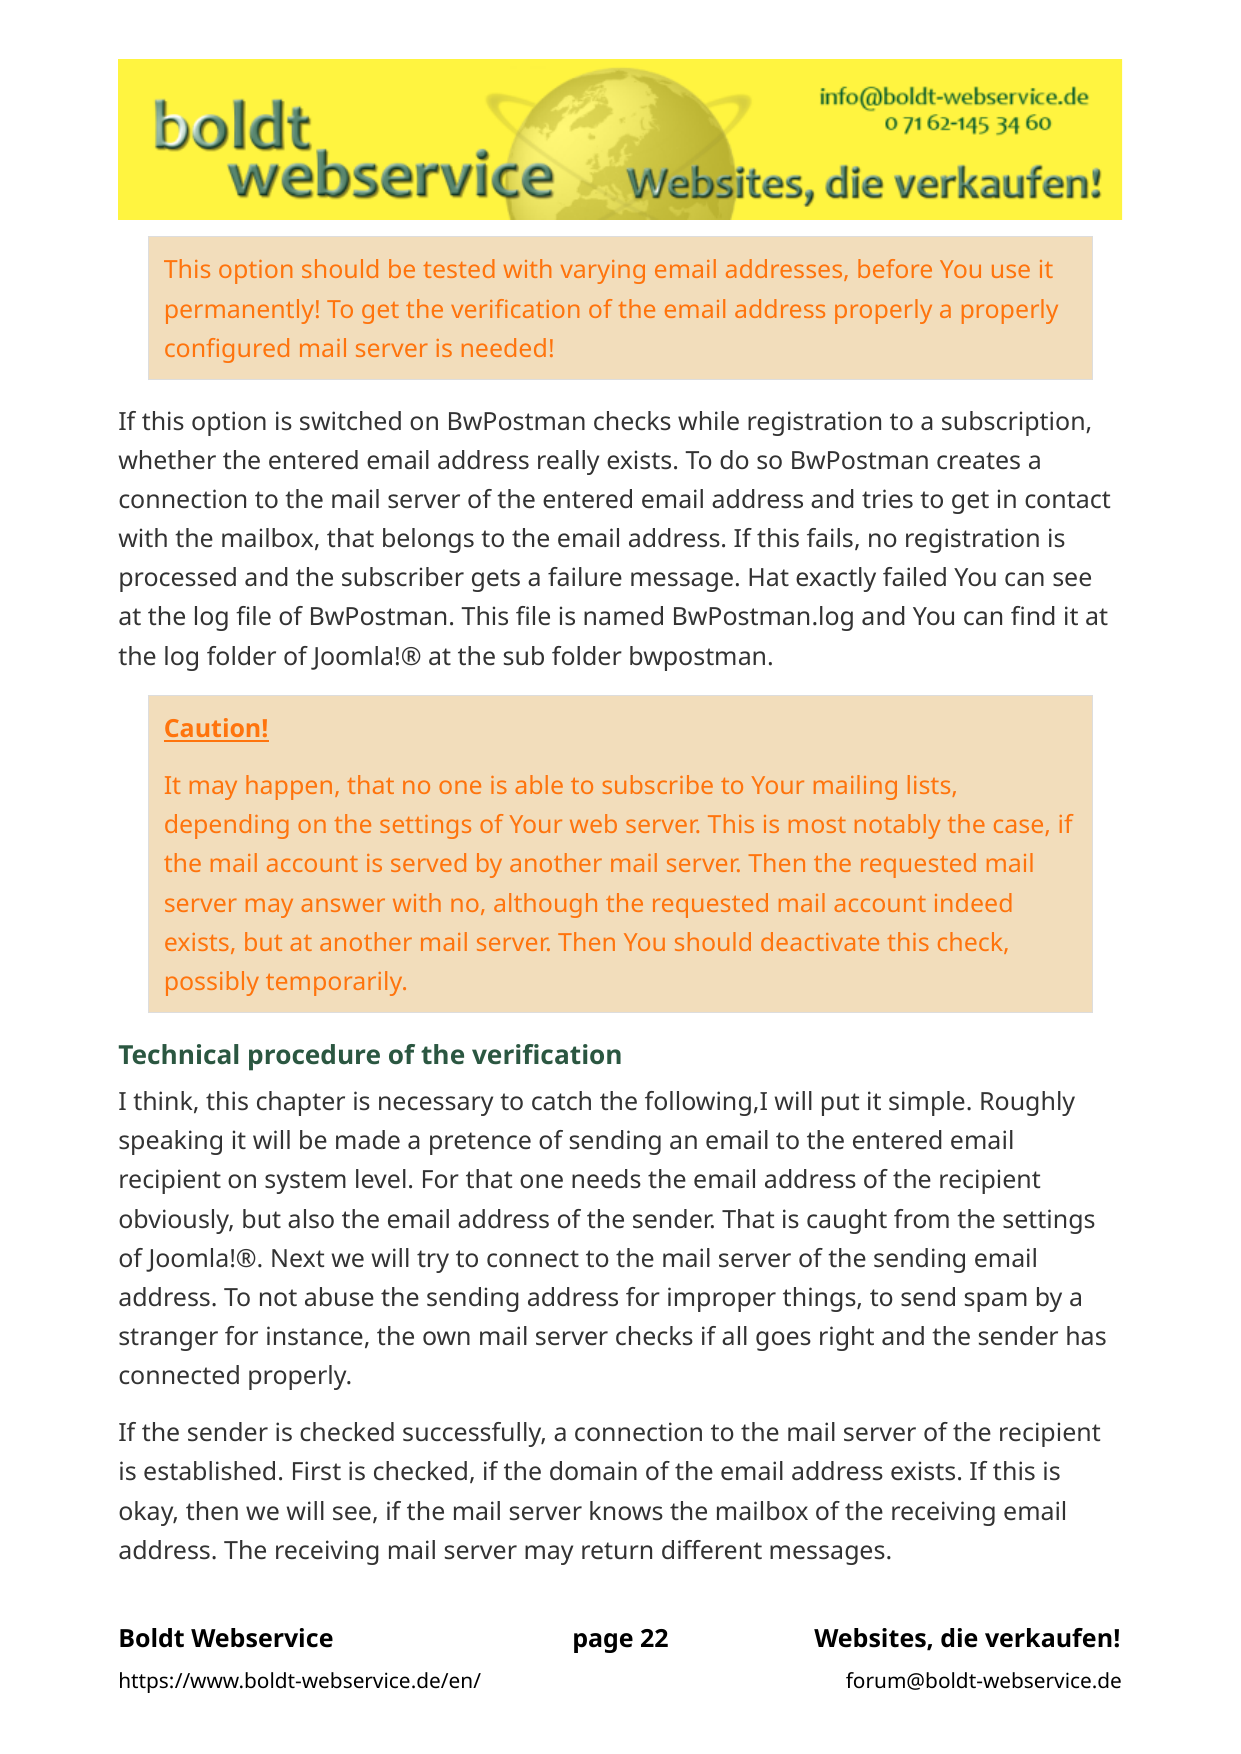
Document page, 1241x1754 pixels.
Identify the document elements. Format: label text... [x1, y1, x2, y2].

text It may happen, that no one is able to subscribe to Your mailing lists, depending on the settings of Your web server. This is most notably the case, if the mail account is served by another mail server. Then the requested mail server may answer with no, although the requested mail account indeed exists, but at another mail server. Then You should deactivate this check, possibly temporarily. [149, 752, 1092, 1012]
picture [118, 59, 1123, 220]
text I think, this chapter is necessary to catch the following,I will put it simple. Roughly speaking it will be made a pretence of sending an email to the entered email recipient on system level. For that one needs the email address of the recipient obviously, but also the email address of the sender. That is caught from the settings of Joomla!®. Next we will try to connect to the mail server of the sending email address. To not abuse the sending address for improper things, to send spam by a stranger for instance, the own mail server checks if all goes right and the sender has connected properly. [118, 1084, 1122, 1392]
text If the sender is checked successfully, a connection to the mail server of the recipient is established. First is checked, if the domain of the email address exists. If this is okay, then we will see, if the mail server knows the mailbox of the receiving email address. The receiving mail server may return different messages. [118, 1415, 1122, 1566]
text This option should be tested with varying email addresses, before You use it permanently! To get the verification of the email address properly a properly configured mail server is needed! [149, 237, 1092, 379]
subtitle Technical procedure of the verification [118, 1036, 1122, 1072]
text If this option is switched on BwPostman checks while registration to a subscription, whether the entered email address really exists. To do so BwPostman creates a connection to the mail server of the entered email address and tries to get in contact with the mailbox, that belongs to the email address. If this fails, no registration is processed and the subscriber gets a failure message. Hat exactly failed You can see at the log file of BwPostman. This file is named BwPostman.log and You can find it at the log folder of Joomla!® at the sub folder bwpostman. [118, 403, 1122, 672]
text Caution! [149, 696, 1092, 745]
